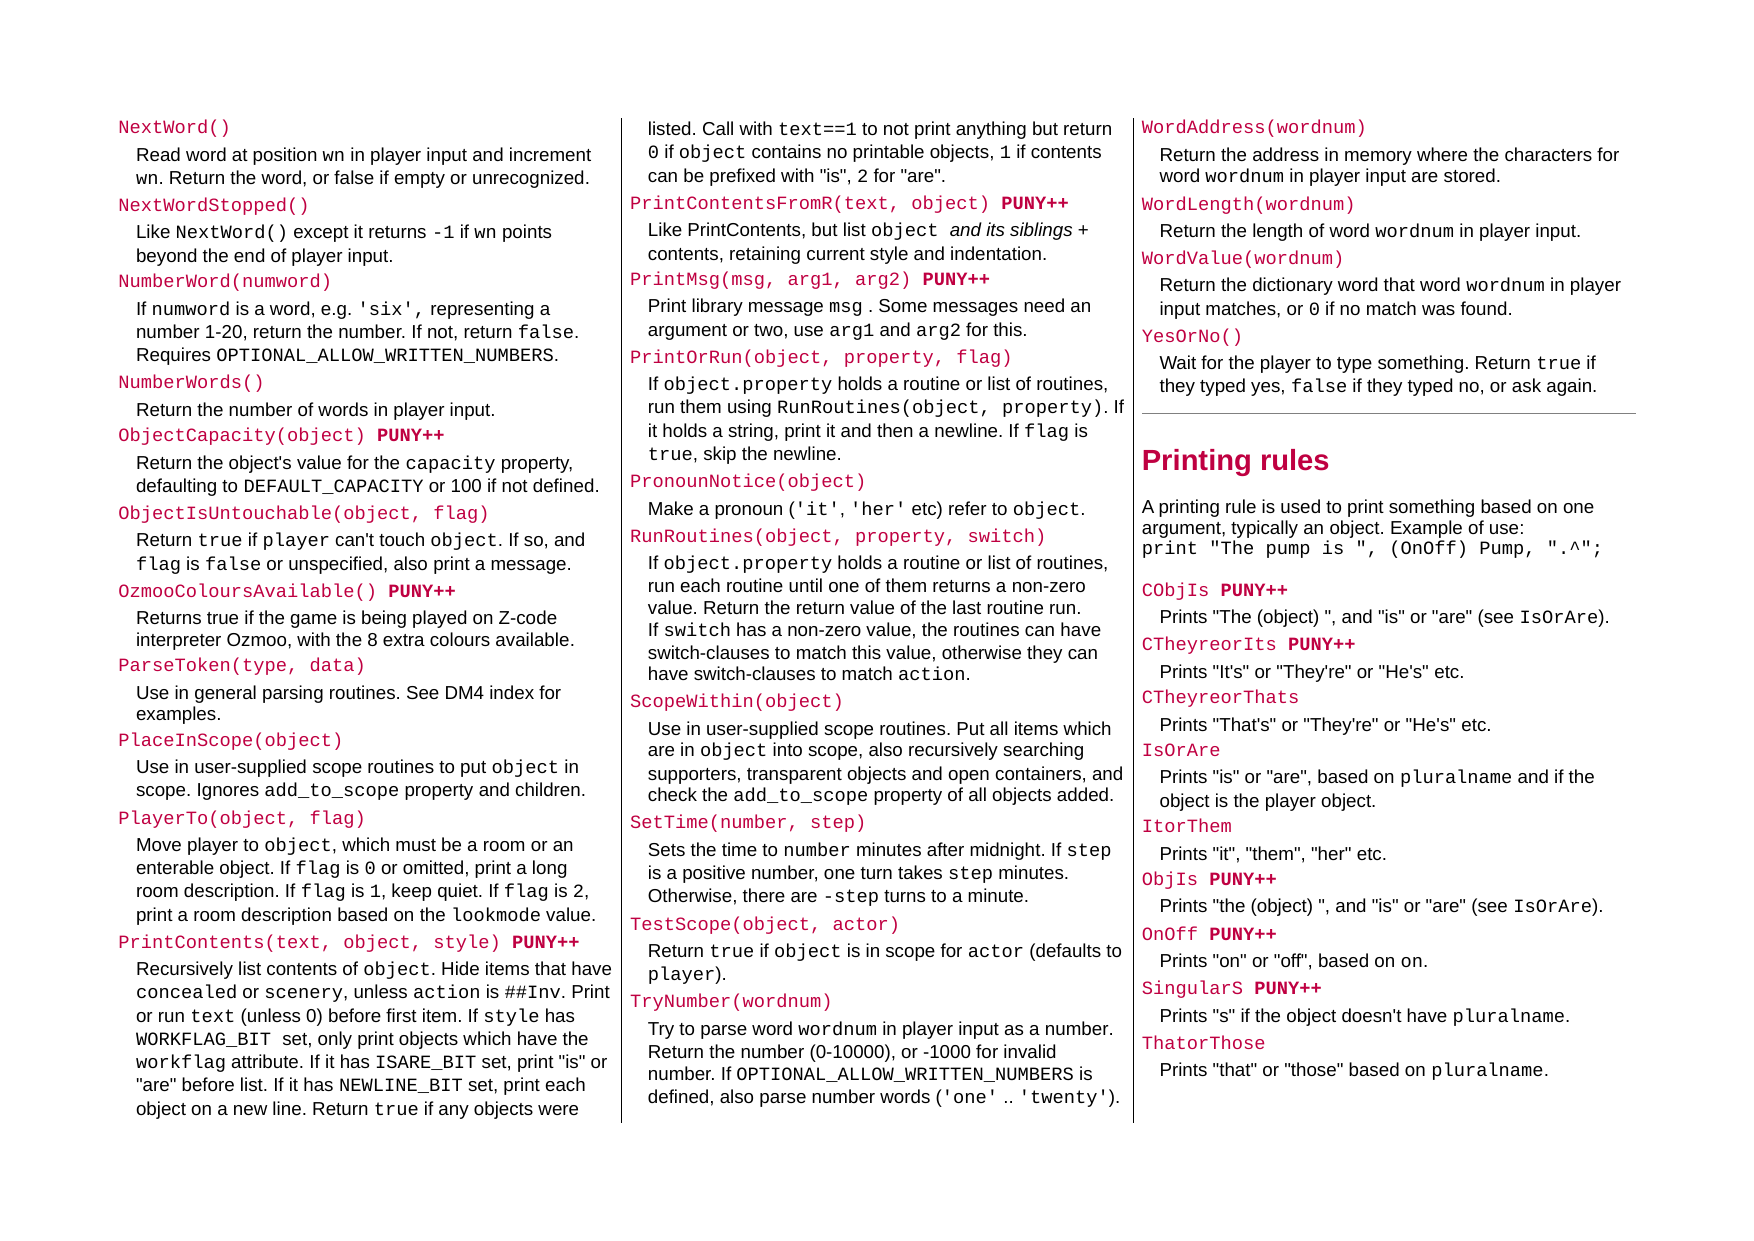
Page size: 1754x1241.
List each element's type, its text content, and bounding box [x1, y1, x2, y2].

subtitle CObjIs PUNY++ [1142, 580, 1636, 602]
subtitle Use in general parsing routines. See DM4 index for examples. [136, 682, 612, 725]
subtitle Try to parse word wordnum in player input as a number. Return the number (0-10000), or -1000 for invalid number. If OPTIONAL_ALLOW_WRITTEN_NUMBERS is defined, also parse number words ('one' .. 'twenty'). [648, 1017, 1124, 1109]
subtitle WordLength(wordnum) [1142, 194, 1636, 216]
subtitle Returns true if the game is being played on Z-code interpreter Ozmoo, with the 8 extra colours available. [136, 607, 612, 650]
subtitle NextWord() [118, 118, 612, 139]
subtitle TestScope(object, actor) [630, 914, 1124, 936]
subtitle Return the object's value for the capacity property, defaulting to DEFAULT_CAPACITY or 100 if not defined. [136, 451, 612, 498]
subtitle PrintMsg(msg, arg1, arg2) PUNY++ [630, 270, 1124, 291]
subtitle OnOff PUNY++ [1142, 924, 1636, 946]
subtitle If object.property holds a routine or list of routines, run each routine until one of them returns a non-zero value. Return the return value of the last routine run. If switch has a non-zero value, the routines can have switch-clauses to match this value, otherwise they can have switch-clauses to match action. [648, 552, 1124, 686]
subtitle Prints "it", "them", "her" etc. [1159, 842, 1636, 864]
subtitle IsOrAre [1142, 741, 1636, 762]
subtitle Like PrintContents, but list object and its siblings + contents, retaining current style and indentation. [648, 219, 1124, 264]
subtitle Return true if object is in scope for actor (defaults to player). [648, 940, 1124, 986]
subtitle Make a pronoun ('it', 'her' etc) refer to object. [648, 497, 1124, 521]
subtitle NumberWord(numword) [118, 272, 612, 293]
subtitle PronounNotice(object) [630, 472, 1124, 493]
subtitle listed. Call with text==1 to not print anything but return 0 if object contains no printable objects, 1 if contents can be prefixed with "is", 2 for "are". [648, 118, 1124, 188]
subtitle Prints "the (object) ", and "is" or "are" (see IsOrAre). [1159, 895, 1636, 918]
subtitle Prints "The (object) ", and "is" or "are" (see IsOrAre). [1159, 606, 1636, 629]
subtitle OzmooColoursAvailable() PUNY++ [118, 582, 612, 603]
subtitle CTheyreorThats [1142, 688, 1636, 709]
subtitle PlayerTo(object, flag) [118, 808, 612, 830]
subtitle PrintContents(text, object, style) PUNY++ [118, 933, 612, 954]
subtitle Use in user-supplied scope routines to put object in scope. Ignores add_to_scope property and children. [136, 756, 612, 802]
subtitle WordValue(wordnum) [1142, 249, 1636, 270]
subtitle TryNumber(wordnum) [630, 992, 1124, 1013]
subtitle Printing rules [1142, 443, 1636, 476]
subtitle Prints "s" if the object doesn't have pluralname. [1159, 1004, 1636, 1028]
subtitle ScopeWithin(object) [630, 692, 1124, 713]
subtitle PrintOrRun(object, property, flag) [630, 348, 1124, 369]
subtitle SetTime(number, step) [630, 813, 1124, 834]
subtitle PrintContentsFromR(text, object) PUNY++ [630, 194, 1124, 215]
subtitle Move player to object, which must be a room or an enterable object. If flag is 0 or omitted, print a long room description. If flag is 1, keep quiet. If flag is 2, print a room description based on the lookmode value. [136, 834, 612, 927]
subtitle Return the length of word wordnum in player input. [1159, 220, 1636, 243]
subtitle If object.property holds a routine or list of routines, run them using RunRoutines(object, property). If it holds a string, print it and then a newline. If flag is true, skip the newline. [648, 373, 1124, 466]
subtitle If numword is a word, e.g. 'six', representing a number 1-20, return the number. If not, return false. Requires OPTIONAL_ALLOW_WRITTEN_NUMBERS. [136, 297, 612, 367]
subtitle YesOrNo() [1142, 327, 1636, 348]
text A printing rule is used to print something based on one argument, typically an object. Example of use: print "The pump is ", (OnOff) Pump, ".^"; [1142, 496, 1636, 560]
subtitle Return the number of words in player input. [136, 398, 612, 420]
subtitle Use in user-supplied scope routines. Put all items which are in object into scope, also recursively searching supporters, transparent objects and open containers, and check the add_to_scope property of all objects added. [648, 718, 1124, 807]
subtitle Recursively list contents of object. Hide items that have concealed or scenery, unless action is ##Inv. Print or run text (unless 0) before first item. If style has WORKFLAG_BIT set, only print objects which have the workflag attribute. If it has ISARE_BIT set, print "is" or "are" before list. If it has NEWLINE_BIT set, print each object on a new line. Return true if any objects were [136, 958, 612, 1121]
subtitle Prints "on" or "off", based on on. [1159, 950, 1636, 973]
subtitle ObjIs PUNY++ [1142, 870, 1636, 891]
subtitle Prints "That's" or "They're" or "He's" etc. [1159, 713, 1636, 735]
subtitle SingularS PUNY++ [1142, 979, 1636, 1000]
subtitle Sets the time to number minutes after midnight. If step is a positive number, one turn takes step minutes. Otherwise, there are -step turns to a minute. [648, 839, 1124, 908]
subtitle Wait for the player to type something. Return true if they typed yes, false if they typed no, or ask again. [1159, 352, 1636, 398]
subtitle PlaceInScope(object) [118, 731, 612, 752]
subtitle ThatorThose [1142, 1034, 1636, 1055]
subtitle ItorThem [1142, 817, 1636, 838]
subtitle Like NextWord() except it returns -1 if wn points beyond the end of player input. [136, 221, 612, 266]
subtitle ObjectCapacity(object) PUNY++ [118, 426, 612, 447]
subtitle Print library message msg . Some messages need an argument or two, use arg1 and arg2 for this. [648, 295, 1124, 342]
subtitle Prints "It's" or "They're" or "He's" etc. [1159, 660, 1636, 682]
subtitle Read word at position wn in player input and increment wn. Return the word, or false if empty or unrecognized. [136, 143, 612, 190]
subtitle NextWordStopped() [118, 196, 612, 217]
subtitle Prints "is" or "are", based on pluralname and if the object is the player object. [1159, 766, 1636, 811]
subtitle RunRoutines(object, property, switch) [630, 527, 1124, 548]
subtitle Return true if player can't touch object. If so, and flag is false or unspecified, also print a message. [136, 529, 612, 576]
subtitle NumberWords() [118, 373, 612, 394]
subtitle Prints "that" or "those" based on pluralname. [1159, 1059, 1636, 1082]
subtitle ObjectIsUntouchable(object, flag) [118, 504, 612, 525]
subtitle ParseToken(type, data) [118, 656, 612, 677]
subtitle Return the address in memory where the characters for word wordnum in player input are stored. [1159, 143, 1636, 188]
subtitle CTheyreorIts PUNY++ [1142, 635, 1636, 656]
subtitle WordAddress(wordnum) [1142, 118, 1636, 139]
subtitle Return the dictionary word that word wordnum in player input matches, or 0 if no match was found. [1159, 274, 1636, 321]
